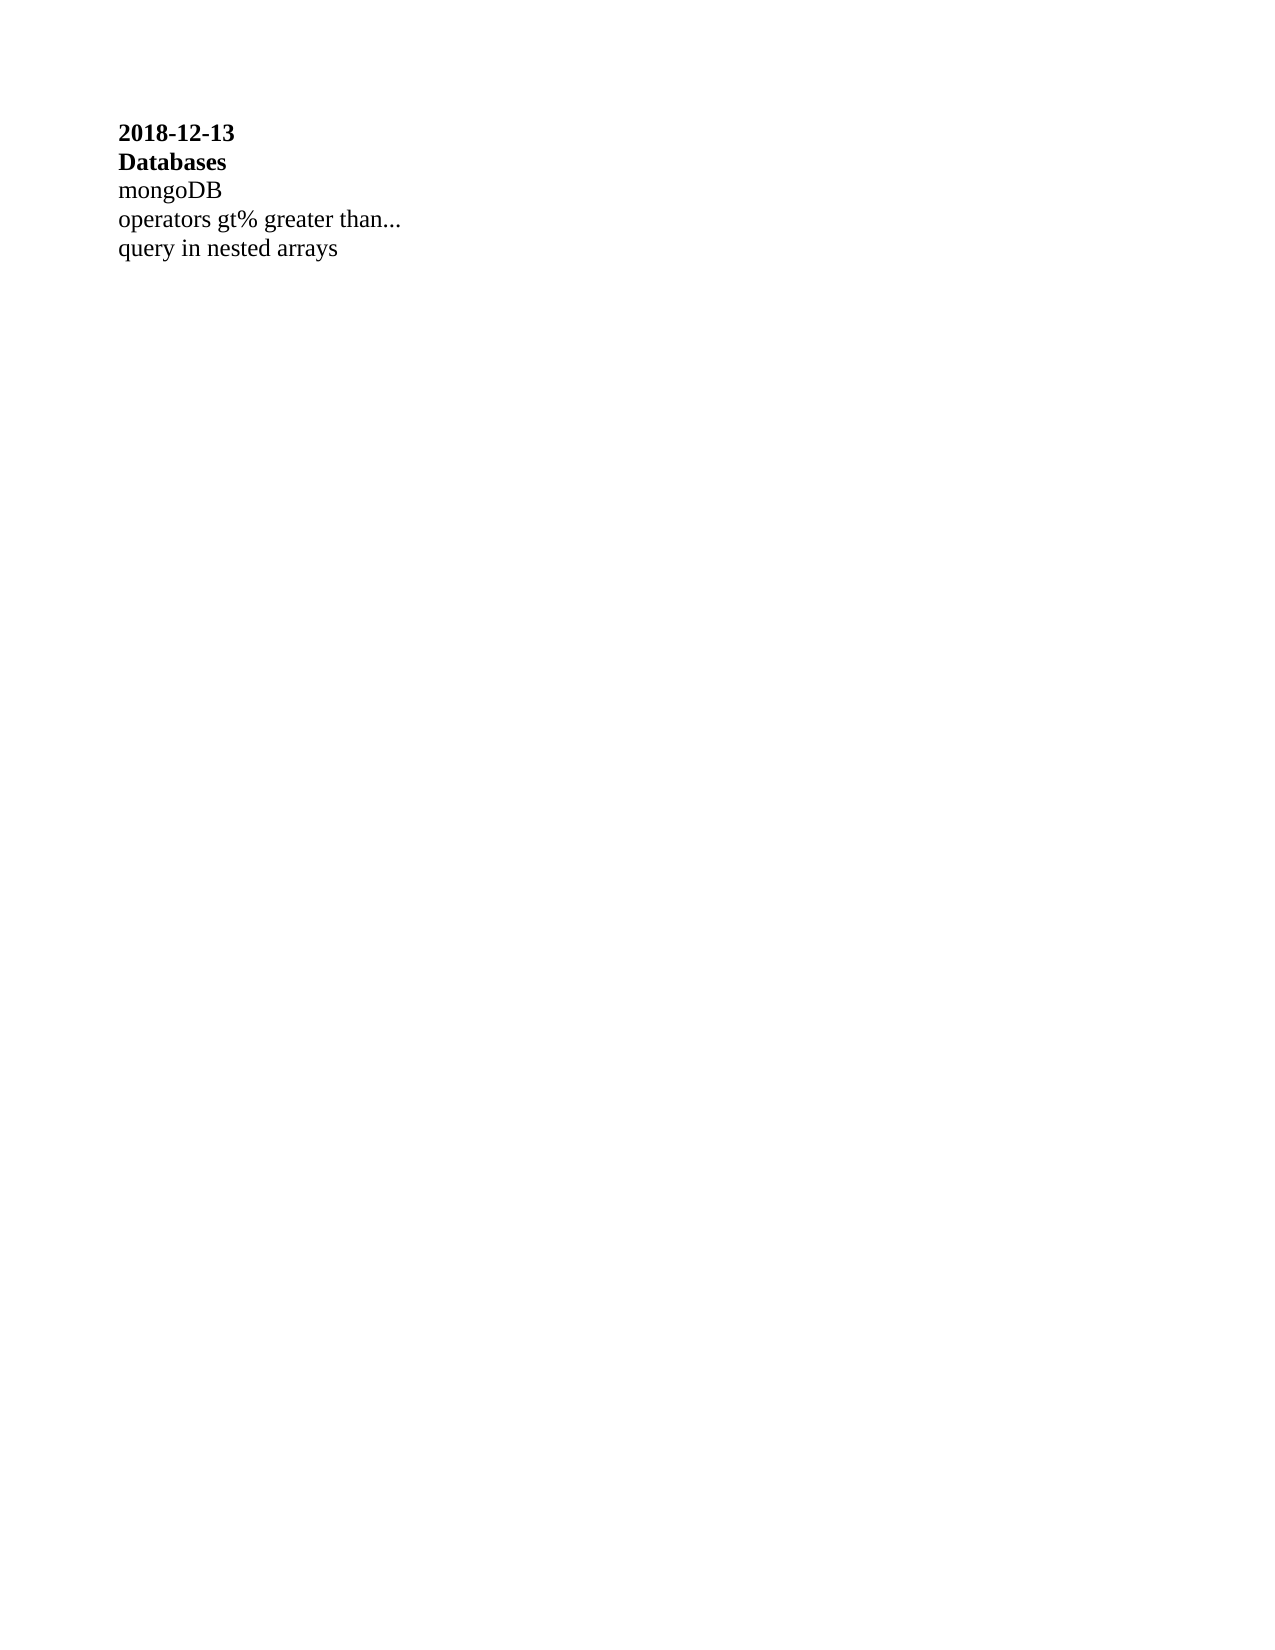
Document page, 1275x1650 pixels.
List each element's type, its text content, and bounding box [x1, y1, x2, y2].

text mongoDB [118, 176, 1157, 204]
text operators gt% greater than... [118, 204, 1157, 233]
text query in nested arrays [118, 233, 1157, 262]
text Databases [118, 147, 1157, 176]
text 2018-12-13 [118, 118, 1157, 147]
